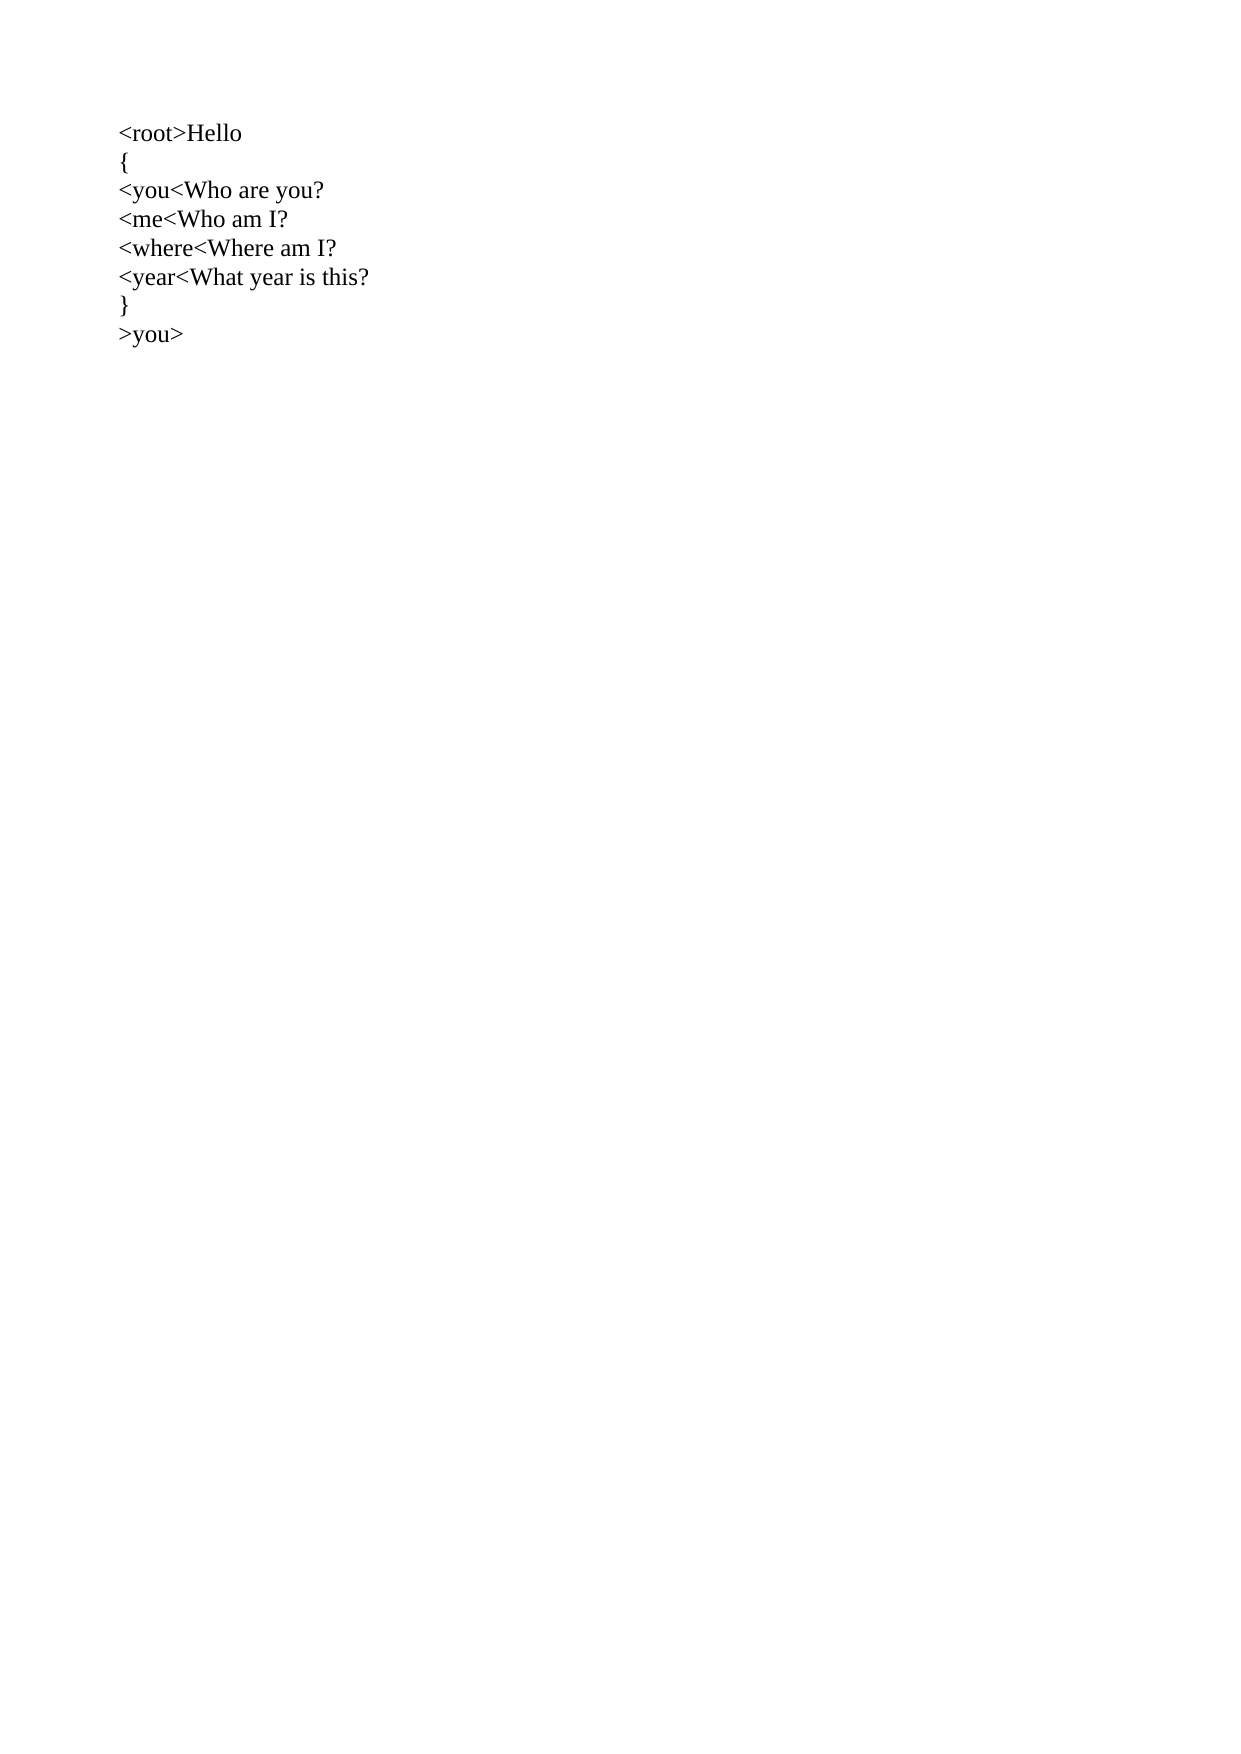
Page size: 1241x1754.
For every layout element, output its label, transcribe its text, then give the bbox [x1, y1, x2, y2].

text } [118, 291, 1122, 319]
text >you> [118, 319, 1122, 348]
text <year<What year is this? [118, 262, 1122, 291]
text <you<Who are you? [118, 176, 1122, 204]
text <root>Hello [118, 118, 1122, 147]
text <me<Who am I? [118, 204, 1122, 233]
text { [118, 147, 1122, 176]
text <where<Where am I? [118, 233, 1122, 262]
